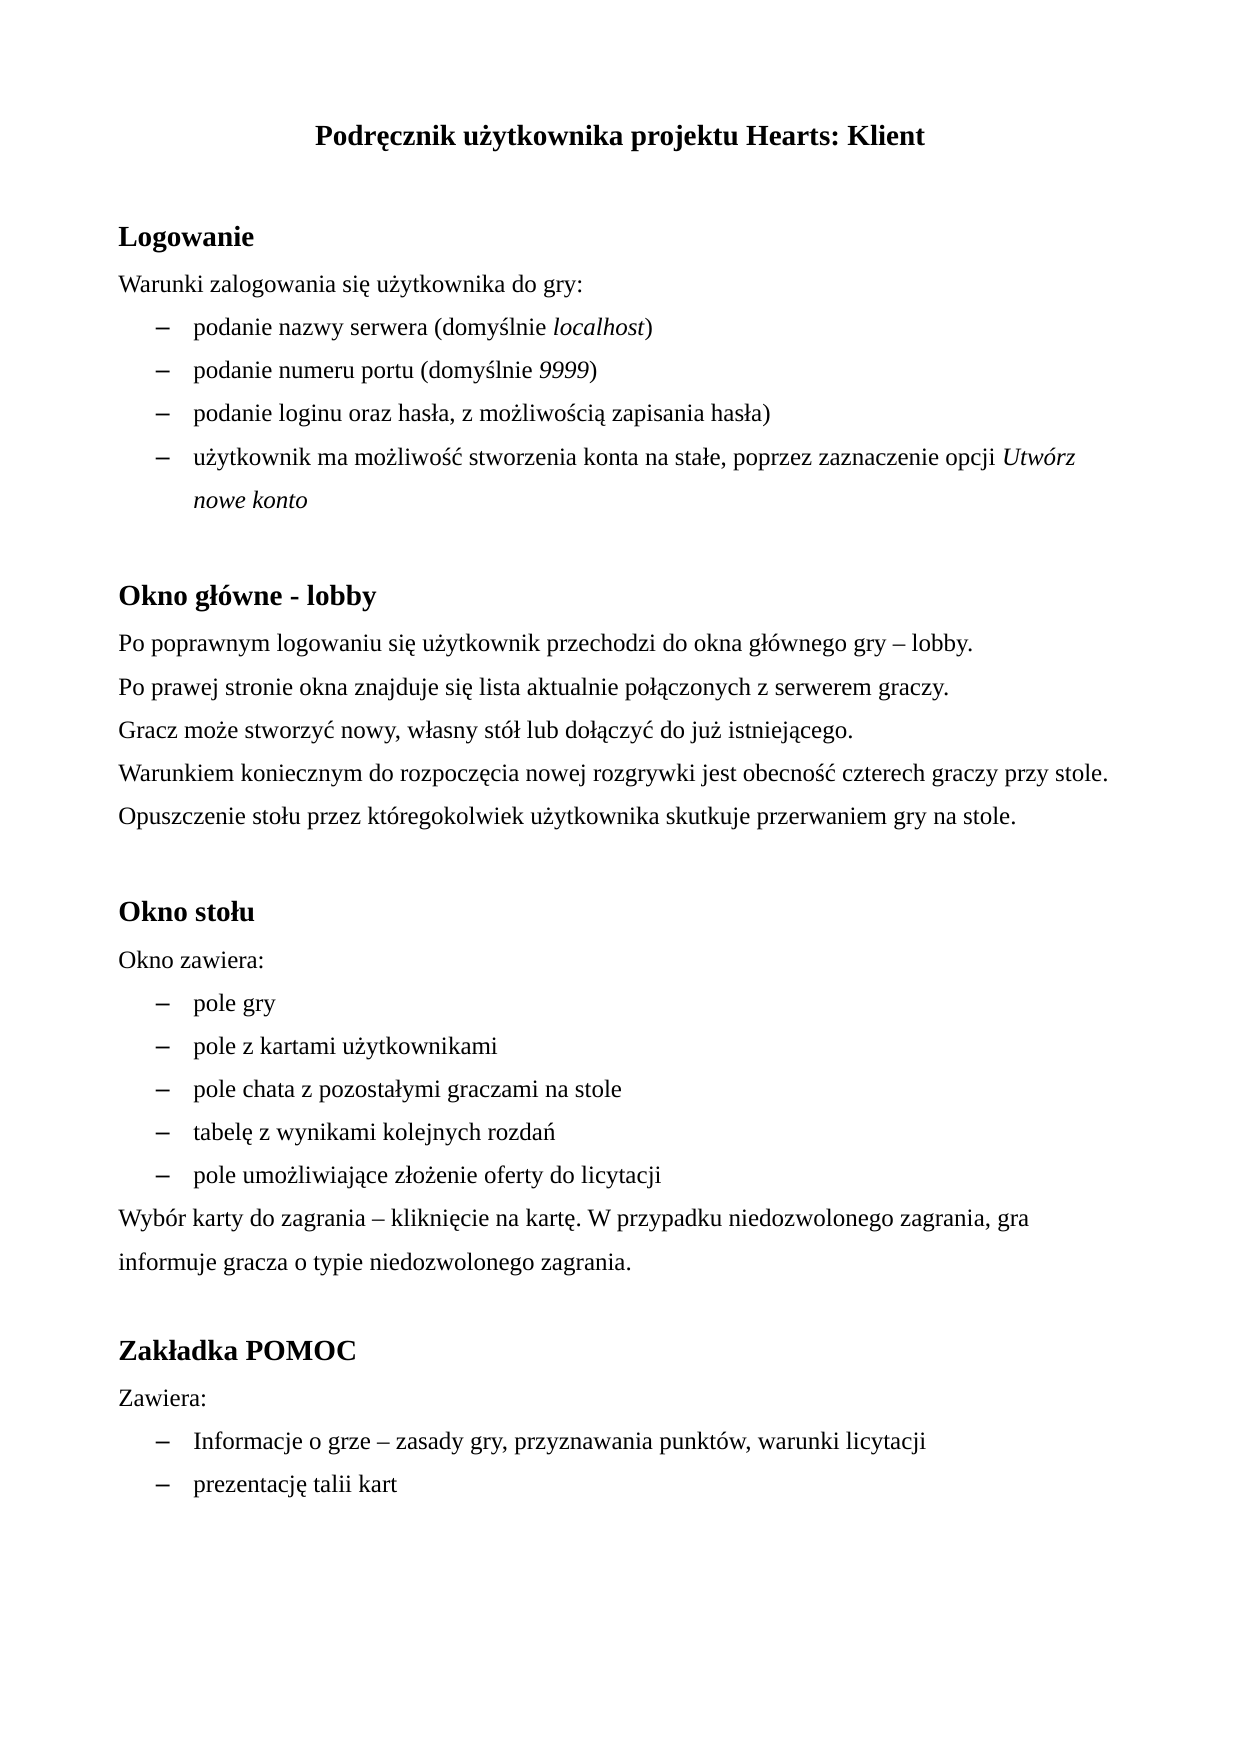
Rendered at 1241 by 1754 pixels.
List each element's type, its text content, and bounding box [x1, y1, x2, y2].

text Podręcznik użytkownika projektu Hearts: Klient [118, 118, 1122, 152]
list tabelę z wynikami kolejnych rozdań [156, 1117, 1122, 1146]
list Informacje o grze – zasady gry, przyznawania punktów, warunki licytacji [156, 1426, 1122, 1455]
text Okno stołu [118, 894, 1122, 928]
list pole chata z pozostałymi graczami na stole [156, 1074, 1122, 1103]
text Warunkiem koniecznym do rozpoczęcia nowej rozgrywki jest obecność czterech graczy przy stole. [118, 758, 1122, 787]
text Po poprawnym logowaniu się użytkownik przechodzi do okna głównego gry – lobby. [118, 628, 1122, 657]
text Okno zawiera: [118, 945, 1122, 973]
list prezentację talii kart [156, 1469, 1122, 1498]
list pole z kartami użytkownikami [156, 1031, 1122, 1060]
text Po prawej stronie okna znajduje się lista aktualnie połączonych z serwerem graczy. [118, 672, 1122, 700]
text Gracz może stworzyć nowy, własny stół lub dołączyć do już istniejącego. [118, 715, 1122, 743]
list podanie loginu oraz hasła, z możliwością zapisania hasła) [156, 398, 1122, 427]
text Warunki zalogowania się użytkownika do gry: [118, 269, 1122, 298]
list podanie nazwy serwera (domyślnie localhost) [156, 312, 1122, 341]
list pole gry [156, 988, 1122, 1017]
list pole umożliwiające złożenie oferty do licytacji [156, 1160, 1122, 1189]
text Zawiera: [118, 1383, 1122, 1412]
list podanie numeru portu (domyślnie 9999) [156, 355, 1122, 384]
text Okno główne - lobby [118, 578, 1122, 612]
text Wybór karty do zagrania – kliknięcie na kartę. W przypadku niedozwolonego zagrania, gra informuje gracza o typie niedozwolonego zagrania. [118, 1203, 1122, 1275]
text Opuszczenie stołu przez któregokolwiek użytkownika skutkuje przerwaniem gry na stole. [118, 801, 1122, 830]
list użytkownik ma możliwość stworzenia konta na stałe, poprzez zaznaczenie opcji Utwórz nowe konto [156, 442, 1122, 513]
text Zakładka POMOC [118, 1333, 1122, 1366]
text Logowanie [118, 219, 1122, 252]
